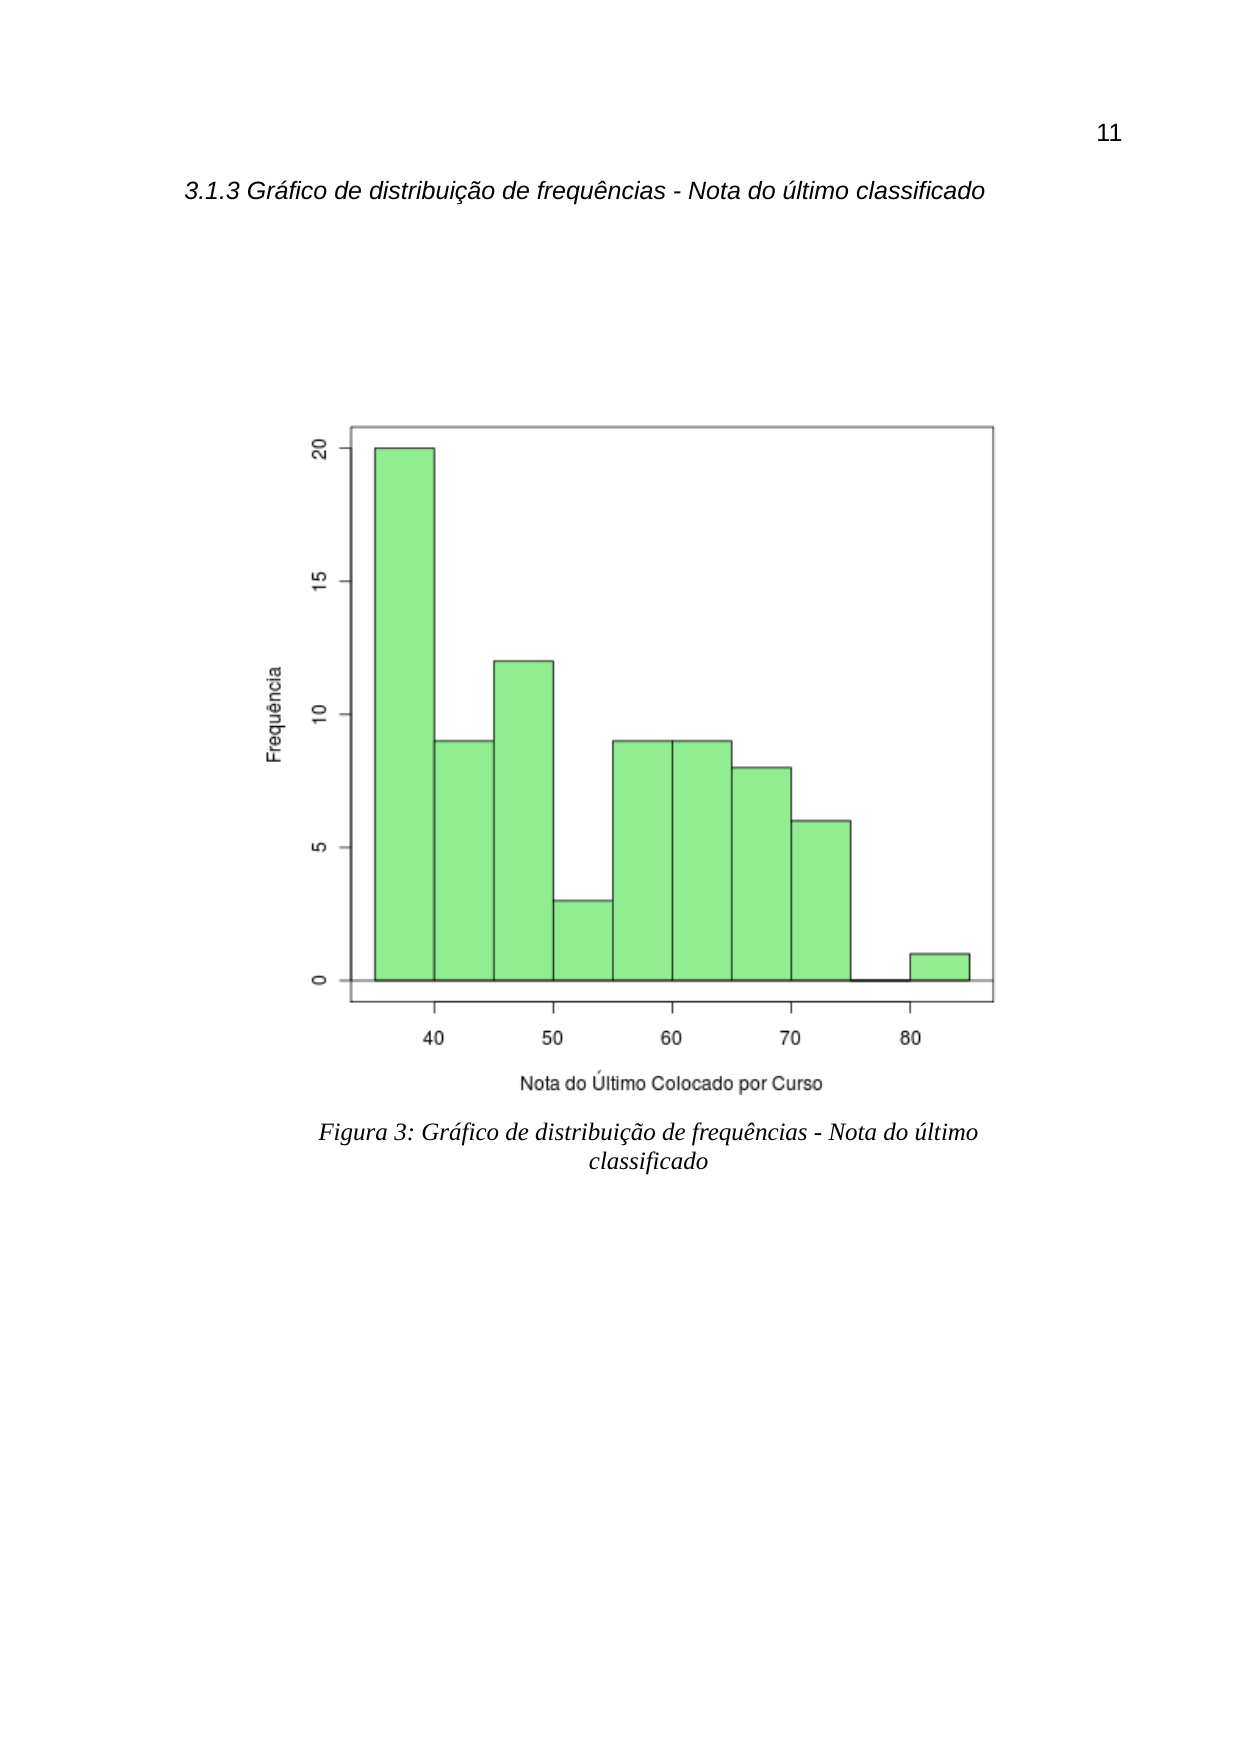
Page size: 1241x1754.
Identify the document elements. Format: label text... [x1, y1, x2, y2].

list Gráfico de distribuição de frequências - Nota do último classificado [177, 176, 1122, 205]
text Figura 3: Gráfico de distribuição de frequências - Nota do último classificado [259, 1117, 1040, 1174]
picture [259, 335, 1041, 1117]
